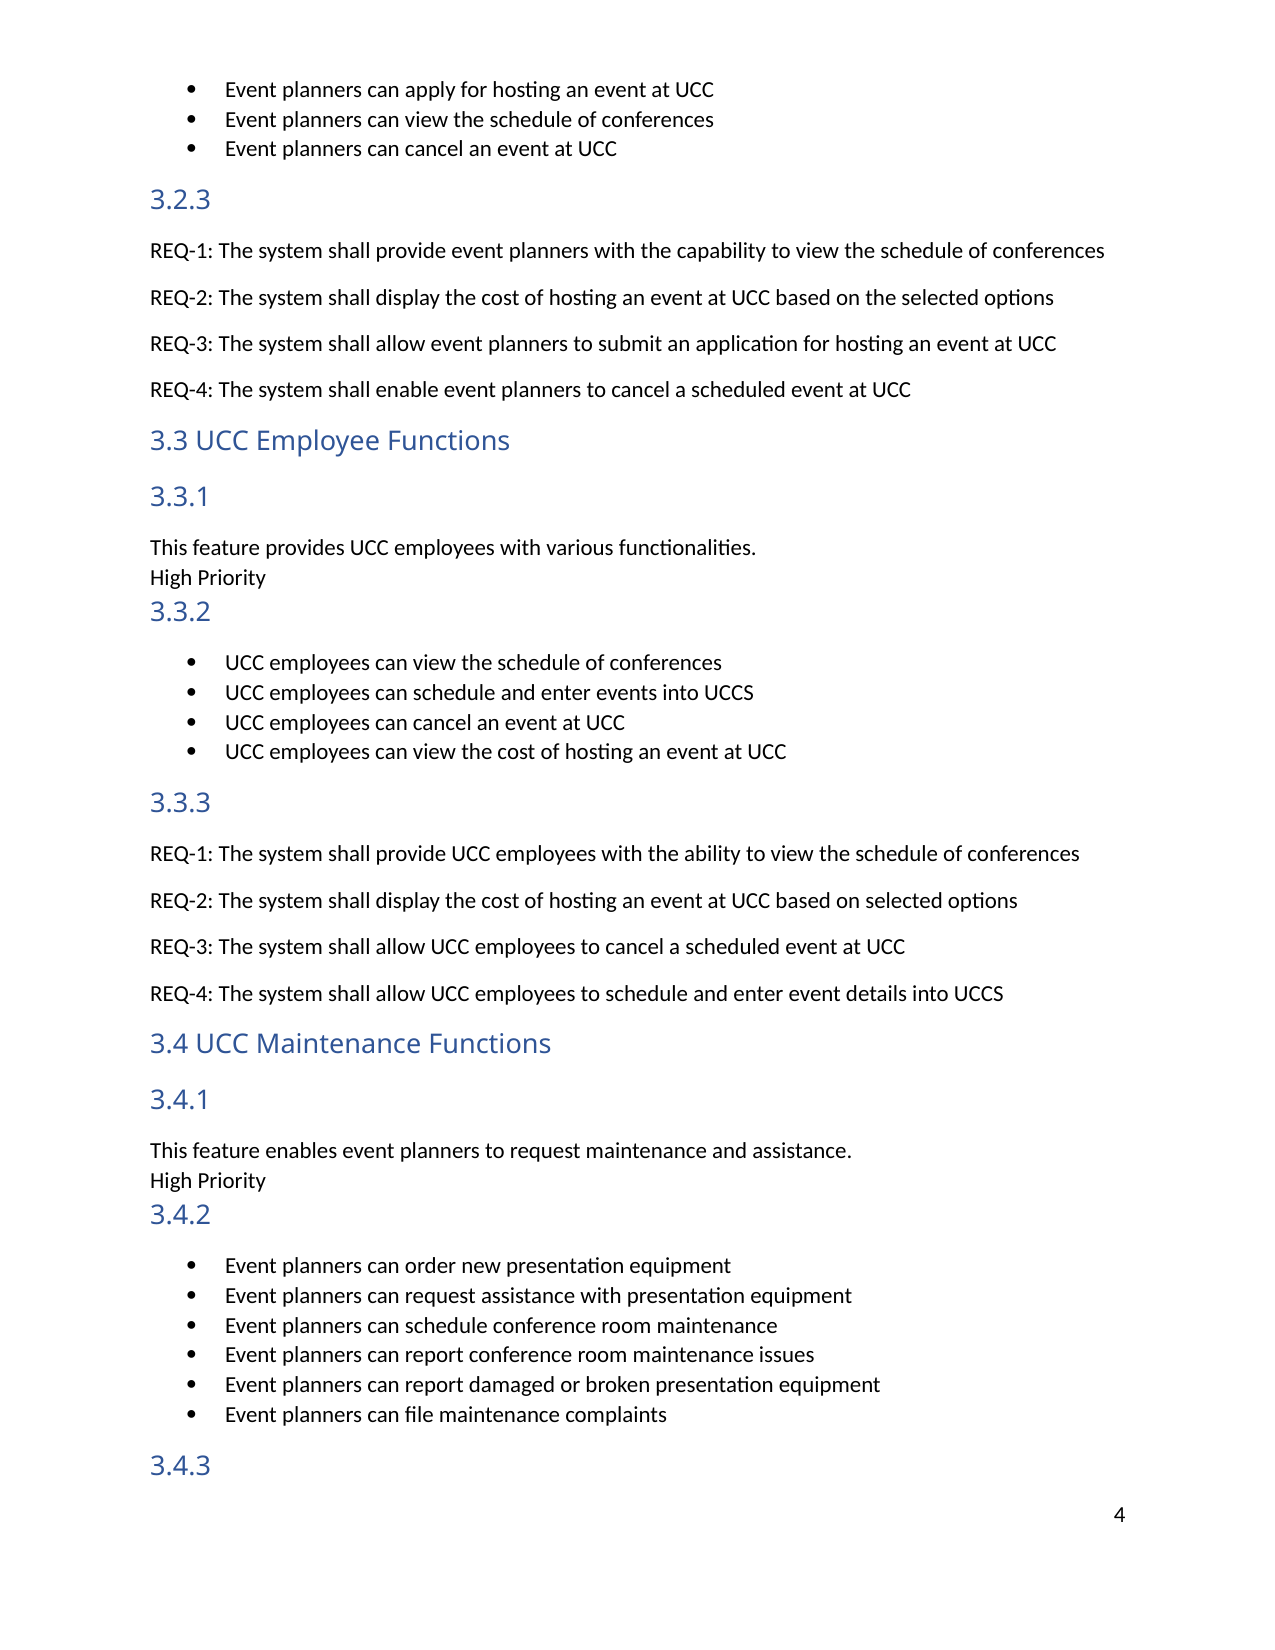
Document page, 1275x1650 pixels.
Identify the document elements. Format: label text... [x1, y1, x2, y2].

text This feature provides UCC employees with various functionalities. [150, 533, 1125, 561]
list UCC employees can cancel an event at UCC [187, 708, 1125, 736]
list Event planners can apply for hosting an event at UCC [187, 75, 1125, 103]
text 3.4 UCC Maintenance Functions [150, 1025, 1125, 1062]
text High Priority [150, 1166, 1125, 1194]
text 3.3.3 [150, 784, 1125, 821]
text REQ-4: The system shall enable event planners to cancel a scheduled event at UCC [150, 376, 1125, 403]
list Event planners can cancel an event at UCC [187, 134, 1125, 162]
text 3.3.1 [150, 478, 1125, 514]
text 3.4.1 [150, 1081, 1125, 1118]
list UCC employees can view the schedule of conferences [187, 648, 1125, 676]
text REQ-3: The system shall allow UCC employees to cancel a scheduled event at UCC [150, 932, 1125, 960]
text REQ-3: The system shall allow event planners to submit an application for hosting an event at UCC [150, 329, 1125, 357]
text 3.2.3 [150, 181, 1125, 218]
text 3.3 UCC Employee Functions [150, 422, 1125, 459]
text REQ-1: The system shall provide event planners with the capability to view the schedule of conferences [150, 236, 1125, 264]
list Event planners can request assistance with presentation equipment [187, 1281, 1125, 1309]
text This feature enables event planners to request maintenance and assistance. [150, 1136, 1125, 1164]
text REQ-2: The system shall display the cost of hosting an event at UCC based on the selected options [150, 283, 1125, 311]
list Event planners can report conference room maintenance issues [187, 1341, 1125, 1369]
list UCC employees can view the cost of hosting an event at UCC [187, 737, 1125, 766]
text 3.4.2 [150, 1196, 1125, 1233]
text REQ-4: The system shall allow UCC employees to schedule and enter event details into UCCS [150, 979, 1125, 1007]
text REQ-2: The system shall display the cost of hosting an event at UCC based on selected options [150, 886, 1125, 914]
text REQ-1: The system shall provide UCC employees with the ability to view the schedule of conferences [150, 839, 1125, 868]
list Event planners can schedule conference room maintenance [187, 1311, 1125, 1339]
text 3.3.2 [150, 593, 1125, 629]
list Event planners can file maintenance complaints [187, 1400, 1125, 1428]
list Event planners can order new presentation equipment [187, 1252, 1125, 1279]
list Event planners can view the schedule of conferences [187, 105, 1125, 133]
text High Priority [150, 563, 1125, 591]
list UCC employees can schedule and enter events into UCCS [187, 678, 1125, 706]
text 3.4.3 [150, 1446, 1125, 1483]
list Event planners can report damaged or broken presentation equipment [187, 1370, 1125, 1398]
